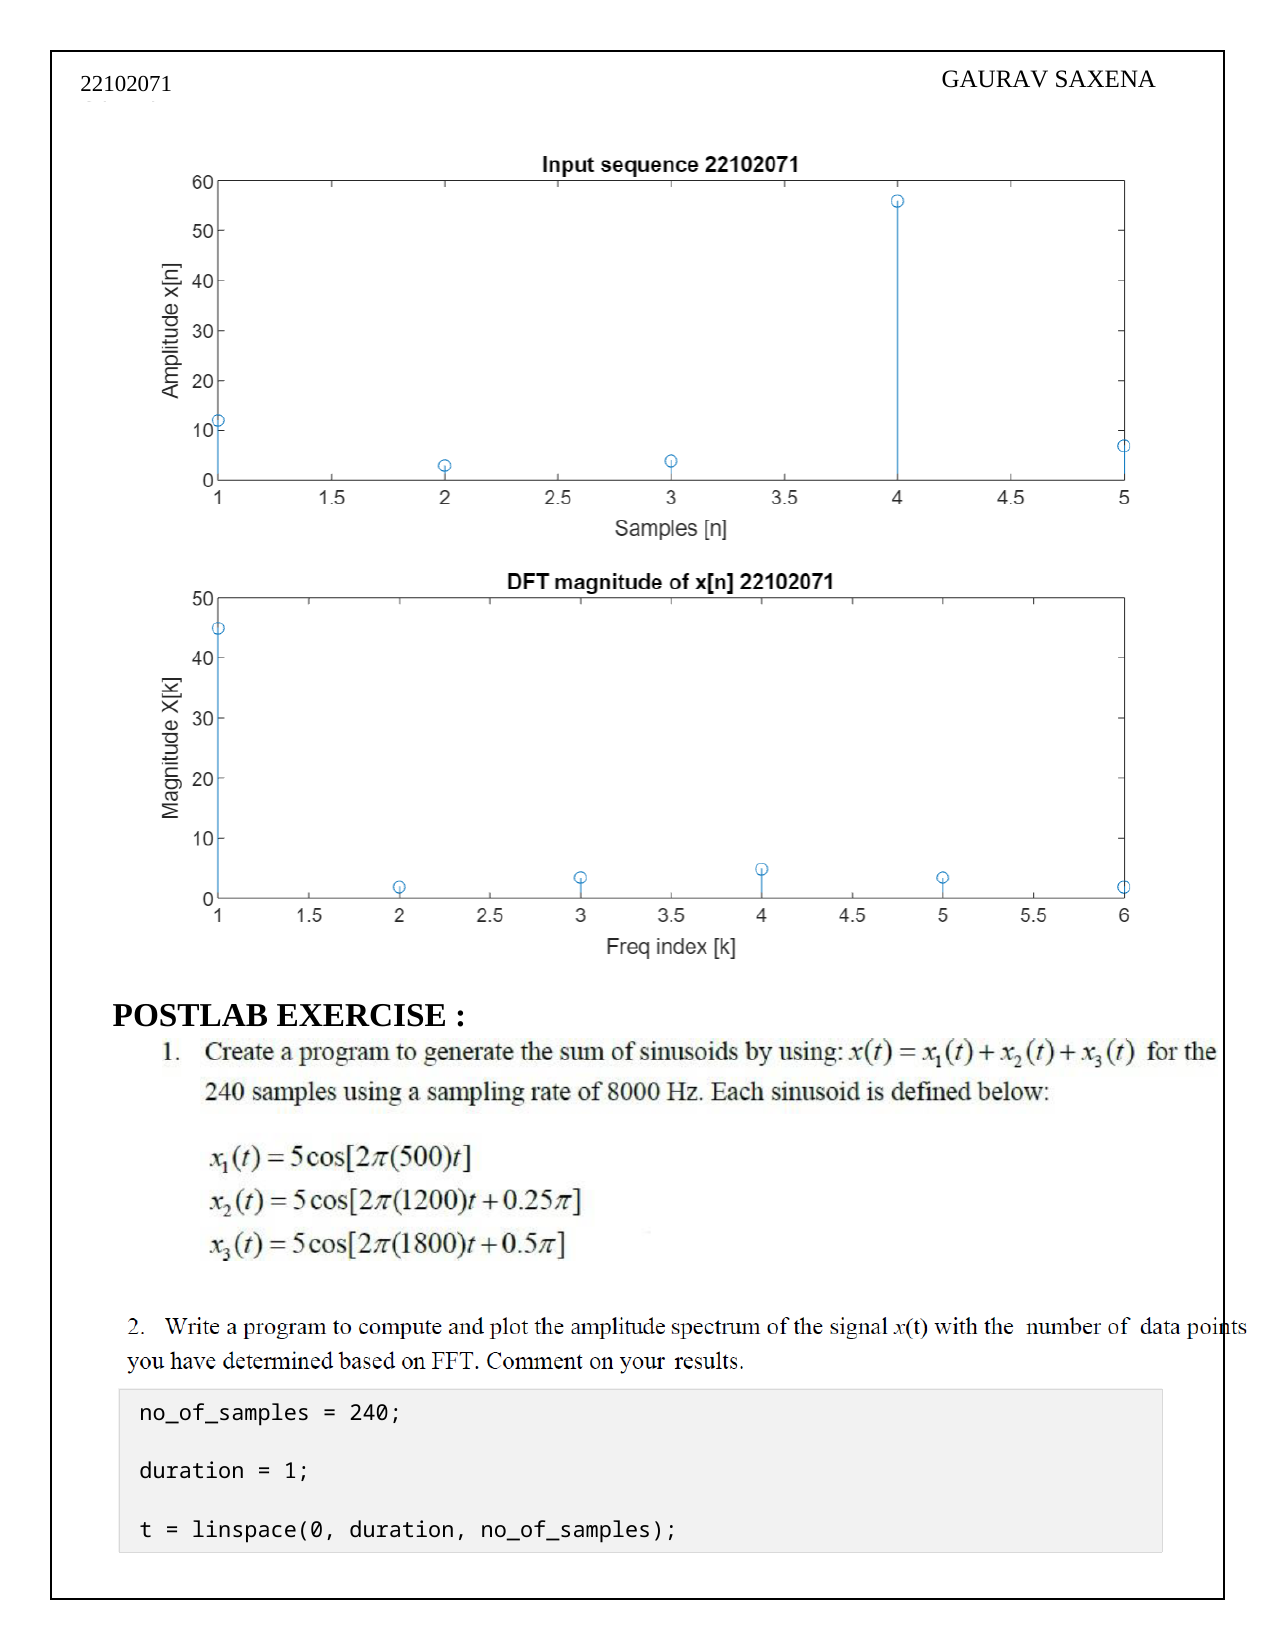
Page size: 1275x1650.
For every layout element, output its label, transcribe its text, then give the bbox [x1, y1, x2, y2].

text no_of_samples = 240; [120, 1390, 1162, 1426]
text duration = 1; [120, 1447, 1162, 1485]
text t = linspace(0, duration, no_of_samples); [120, 1505, 1162, 1552]
text POSTLAB EXERCISE : [112, 996, 1162, 1033]
